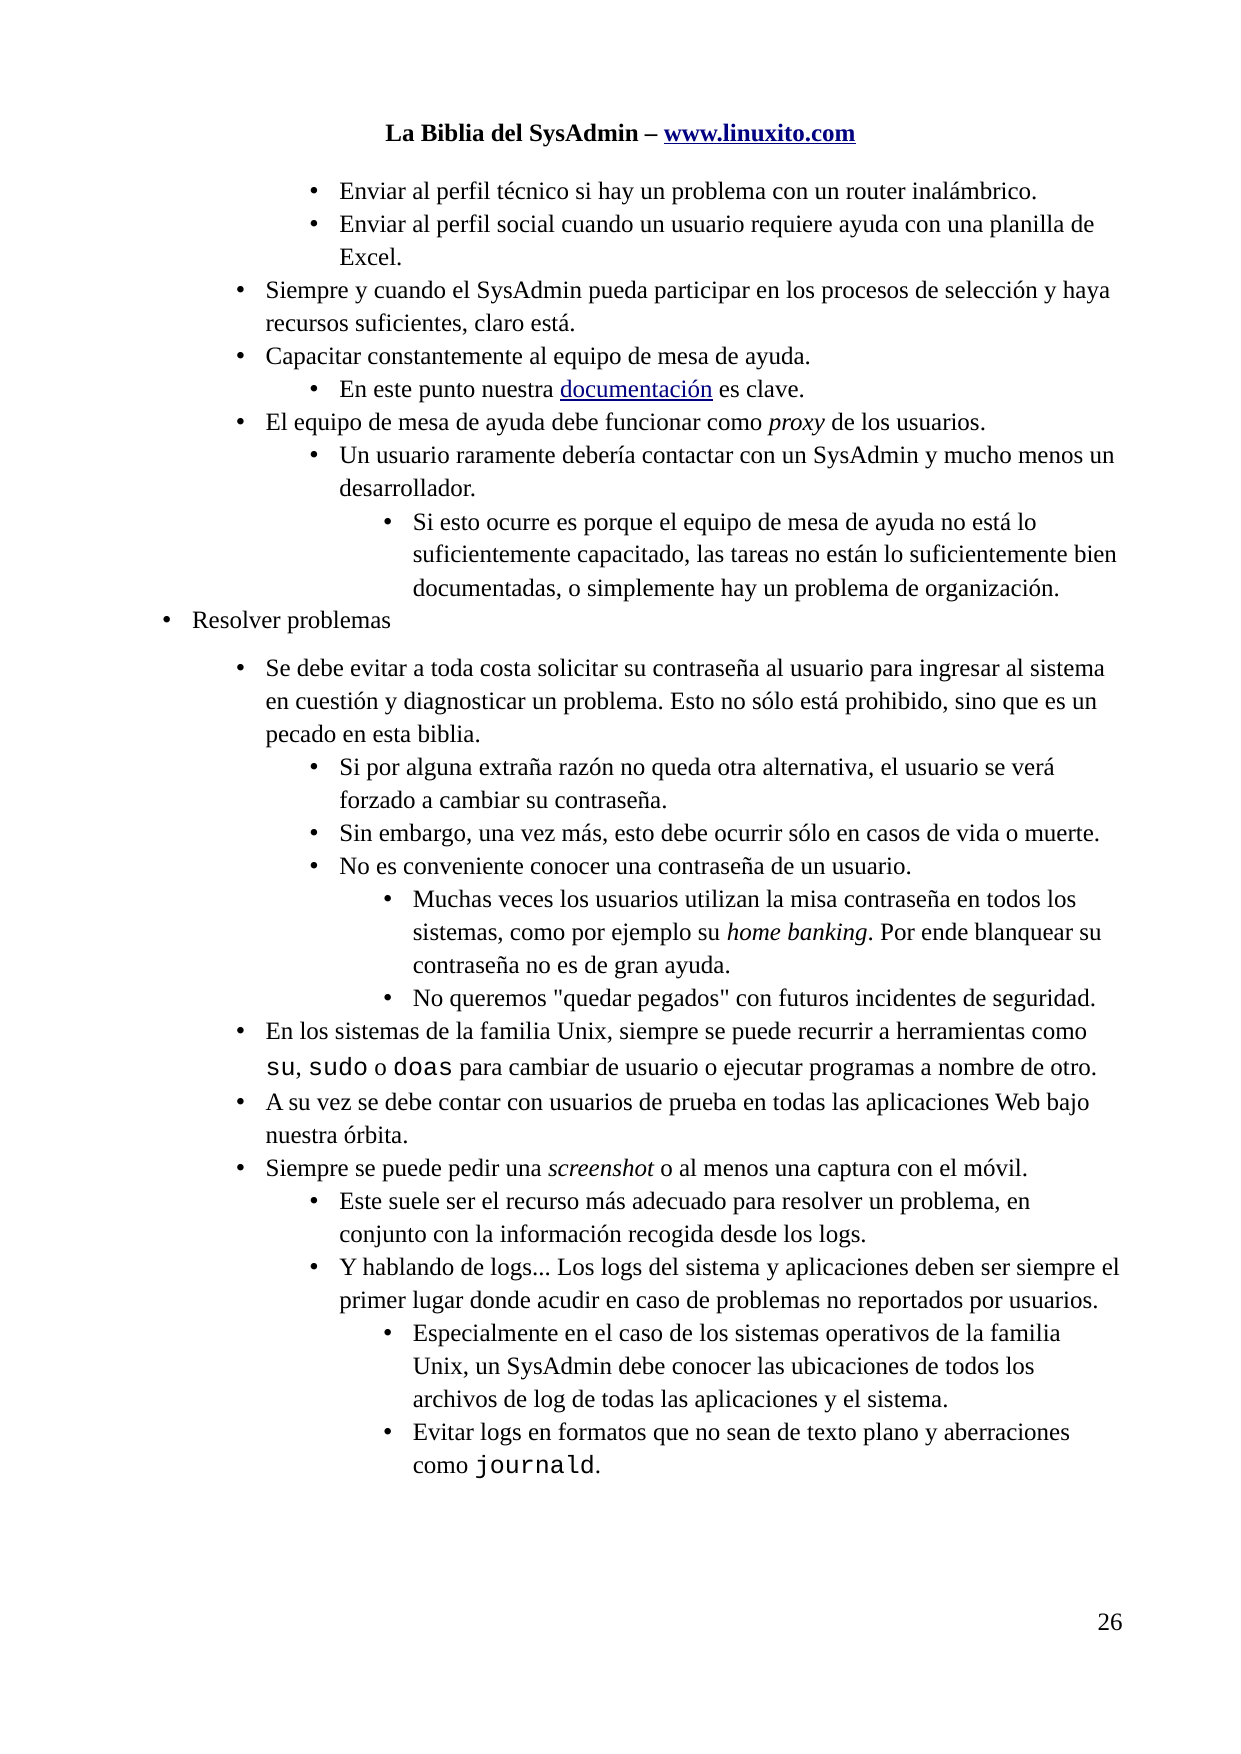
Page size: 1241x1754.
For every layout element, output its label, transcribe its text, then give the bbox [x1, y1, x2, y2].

list A su vez se debe contar con usuarios de prueba en todas las aplicaciones Web bajo nuestra órbita. [236, 1087, 1122, 1149]
list No queremos "quedar pegados" con futuros incidentes de seguridad. [383, 983, 1122, 1012]
list Sin embargo, una vez más, esto debe ocurrir sólo en casos de vida o muerte. [309, 818, 1122, 847]
list Siempre se puede pedir una screenshot o al menos una captura con el móvil. [236, 1153, 1122, 1182]
list El equipo de mesa de ayuda debe funcionar como proxy de los usuarios. [236, 407, 1122, 436]
list En los sistemas de la familia Unix, siempre se puede recurrir a herramientas como su, sudo o doas para cambiar de usuario o ejecutar programas a nombre de otro. [236, 1016, 1122, 1082]
list Un usuario raramente debería contactar con un SysAdmin y mucho menos un desarrollador. [309, 441, 1122, 502]
list Este suele ser el recurso más adecuado para resolver un problema, en conjunto con la información recogida desde los logs. [309, 1186, 1122, 1248]
list Especialmente en el caso de los sistemas operativos de la familia Unix, un SysAdmin debe conocer las ubicaciones de todos los archivos de log de todas las aplicaciones y el sistema. [383, 1318, 1122, 1413]
list Enviar al perfil social cuando un usuario requiere ayuda con una planilla de Excel. [309, 209, 1122, 271]
list Se debe evitar a toda costa solicitar su contraseña al usuario para ingresar al sistema en cuestión y diagnosticar un problema. Esto no sólo está prohibido, sino que es un pecado en esta biblia. [236, 653, 1122, 748]
list Evitar logs en formatos que no sean de texto plano y aberraciones como journald. [383, 1417, 1122, 1481]
list Enviar al perfil técnico si hay un problema con un router inalámbrico. [309, 176, 1122, 205]
list Muchas veces los usuarios utilizan la misa contraseña en todos los sistemas, como por ejemplo su home banking. Por ende blanquear su contraseña no es de gran ayuda. [383, 884, 1122, 979]
list No es conveniente conocer una contraseña de un usuario. [309, 851, 1122, 880]
list En este punto nuestra documentación es clave. [309, 374, 1122, 403]
list Resolver problemas [162, 606, 1122, 634]
list Siempre y cuando el SysAdmin pueda participar en los procesos de selección y haya recursos suficientes, claro está. [236, 275, 1122, 337]
list Si esto ocurre es porque el equipo de mesa de ayuda no está lo suficientemente capacitado, las tareas no están lo suficientemente bien documentadas, o simplemente hay un problema de organización. [383, 507, 1122, 601]
list Si por alguna extraña razón no queda otra alternativa, el usuario se verá forzado a cambiar su contraseña. [309, 752, 1122, 814]
list Capacitar constantemente al equipo de mesa de ayuda. [236, 341, 1122, 370]
list Y hablando de logs... Los logs del sistema y aplicaciones deben ser siempre el primer lugar donde acudir en caso de problemas no reportados por usuarios. [309, 1252, 1122, 1314]
